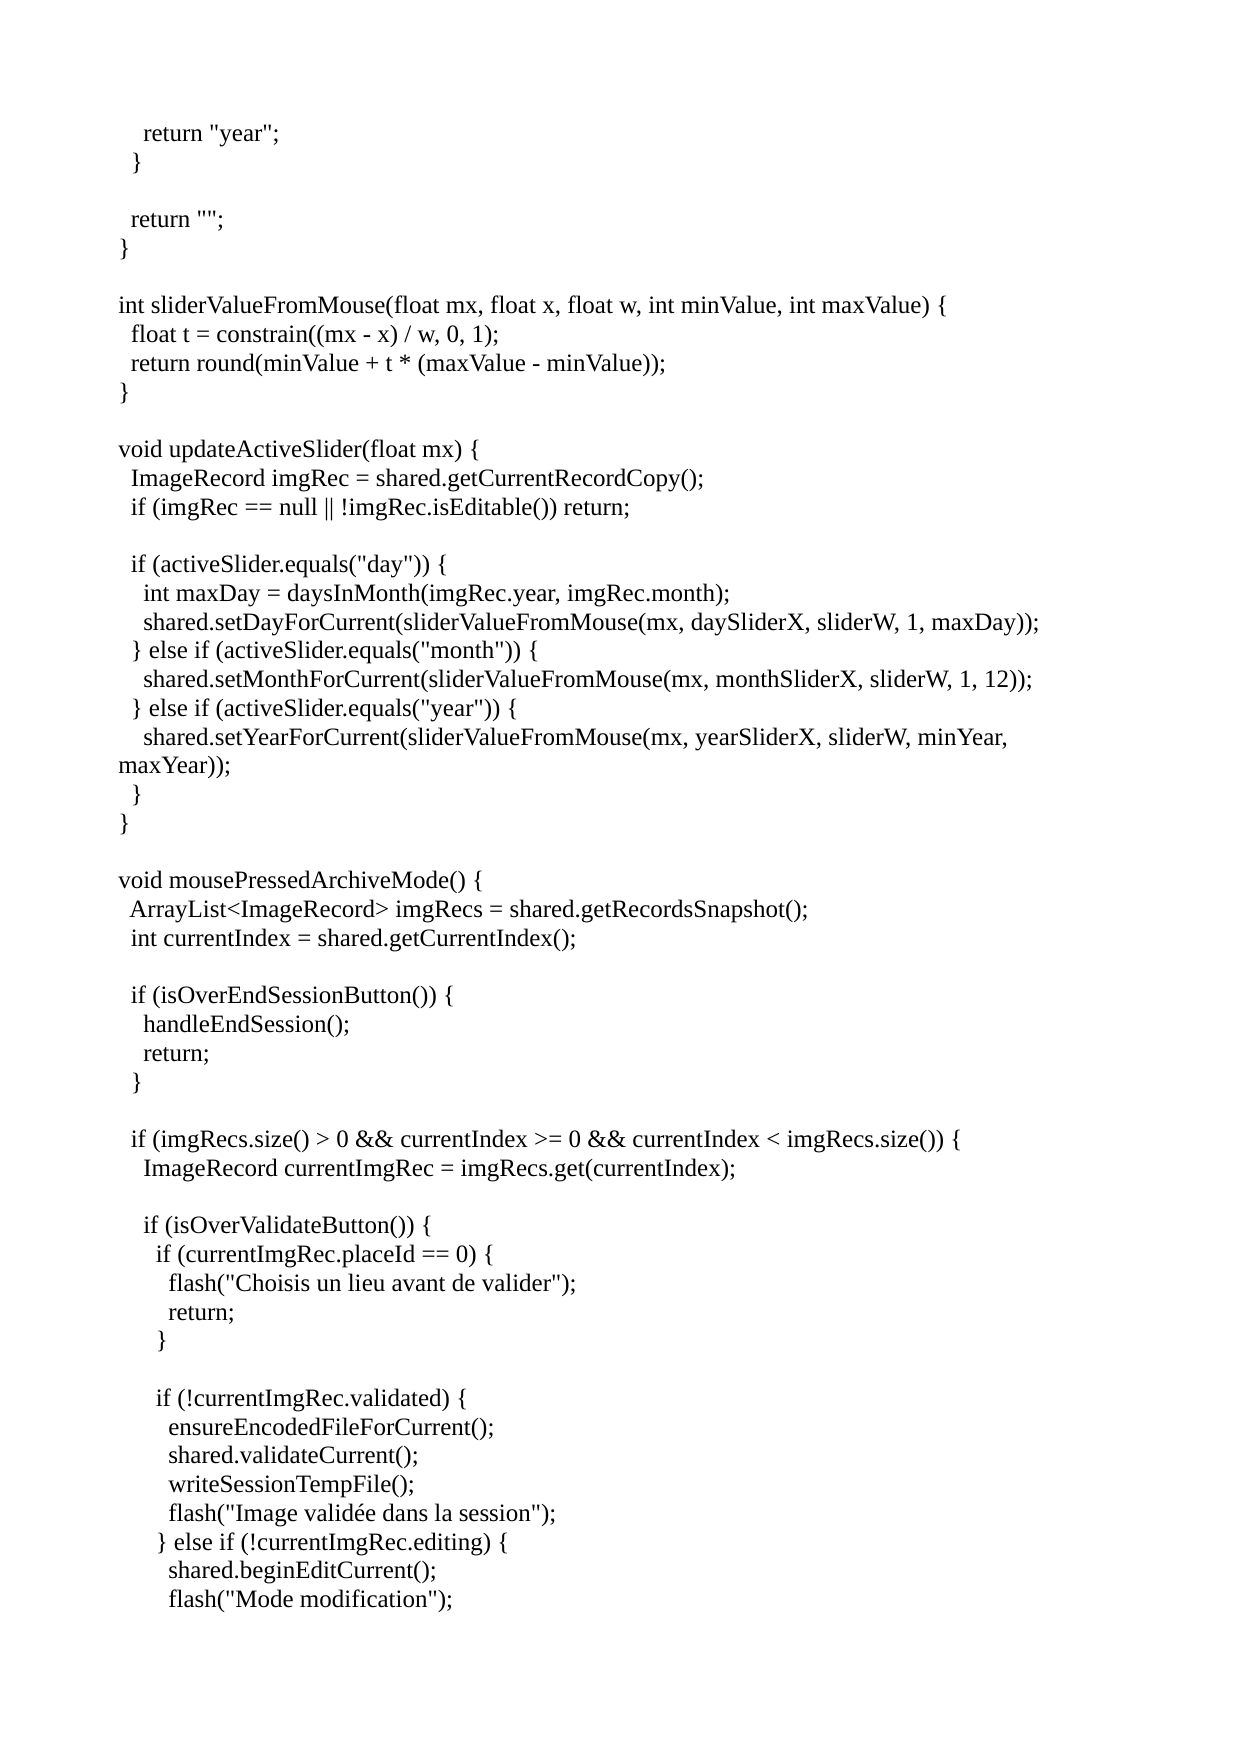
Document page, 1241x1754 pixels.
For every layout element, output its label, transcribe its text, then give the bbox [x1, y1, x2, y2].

text } [118, 779, 1122, 808]
text } [118, 147, 1122, 176]
text } [118, 377, 1122, 406]
text if (imgRecs.size() > 0 && currentIndex >= 0 && currentIndex < imgRecs.size()) { [118, 1124, 1122, 1153]
text shared.setDayForCurrent(sliderValueFromMouse(mx, daySliderX, sliderW, 1, maxDay)); [118, 607, 1122, 636]
text } [118, 1326, 1122, 1354]
text shared.setMonthForCurrent(sliderValueFromMouse(mx, monthSliderX, sliderW, 1, 12)); [118, 664, 1122, 693]
text flash("Choisis un lieu avant de valider"); [118, 1268, 1122, 1297]
text float t = constrain((mx - x) / w, 0, 1); [118, 319, 1122, 348]
text void mousePressedArchiveMode() { [118, 866, 1122, 894]
text return; [118, 1297, 1122, 1326]
text shared.validateCurrent(); [118, 1441, 1122, 1469]
text ImageRecord imgRec = shared.getCurrentRecordCopy(); [118, 463, 1122, 492]
text ArrayList<ImageRecord> imgRecs = shared.getRecordsSnapshot(); [118, 894, 1122, 923]
text if (imgRec == null || !imgRec.isEditable()) return; [118, 492, 1122, 521]
text void updateActiveSlider(float mx) { [118, 434, 1122, 463]
text } else if (activeSlider.equals("year")) { [118, 693, 1122, 722]
text } [118, 808, 1122, 837]
text ensureEncodedFileForCurrent(); [118, 1412, 1122, 1441]
text return ""; [118, 204, 1122, 233]
text flash("Mode modification"); [118, 1584, 1122, 1613]
text writeSessionTempFile(); [118, 1469, 1122, 1498]
text } [118, 233, 1122, 262]
text if (isOverValidateButton()) { [118, 1211, 1122, 1239]
text ImageRecord currentImgRec = imgRecs.get(currentIndex); [118, 1153, 1122, 1182]
text int currentIndex = shared.getCurrentIndex(); [118, 923, 1122, 952]
text return; [118, 1038, 1122, 1067]
text int maxDay = daysInMonth(imgRec.year, imgRec.month); [118, 578, 1122, 607]
text shared.setYearForCurrent(sliderValueFromMouse(mx, yearSliderX, sliderW, minYear, maxYear)); [118, 722, 1122, 779]
text if (!currentImgRec.validated) { [118, 1383, 1122, 1412]
text shared.beginEditCurrent(); [118, 1556, 1122, 1584]
text } else if (activeSlider.equals("month")) { [118, 636, 1122, 664]
text if (currentImgRec.placeId == 0) { [118, 1239, 1122, 1268]
text return round(minValue + t * (maxValue - minValue)); [118, 348, 1122, 377]
text if (activeSlider.equals("day")) { [118, 549, 1122, 578]
text } else if (!currentImgRec.editing) { [118, 1527, 1122, 1556]
text } [118, 1067, 1122, 1096]
text flash("Image validée dans la session"); [118, 1498, 1122, 1527]
text int sliderValueFromMouse(float mx, float x, float w, int minValue, int maxValue) { [118, 291, 1122, 319]
text handleEndSession(); [118, 1009, 1122, 1038]
text if (isOverEndSessionButton()) { [118, 981, 1122, 1009]
text return "year"; [118, 118, 1122, 147]
